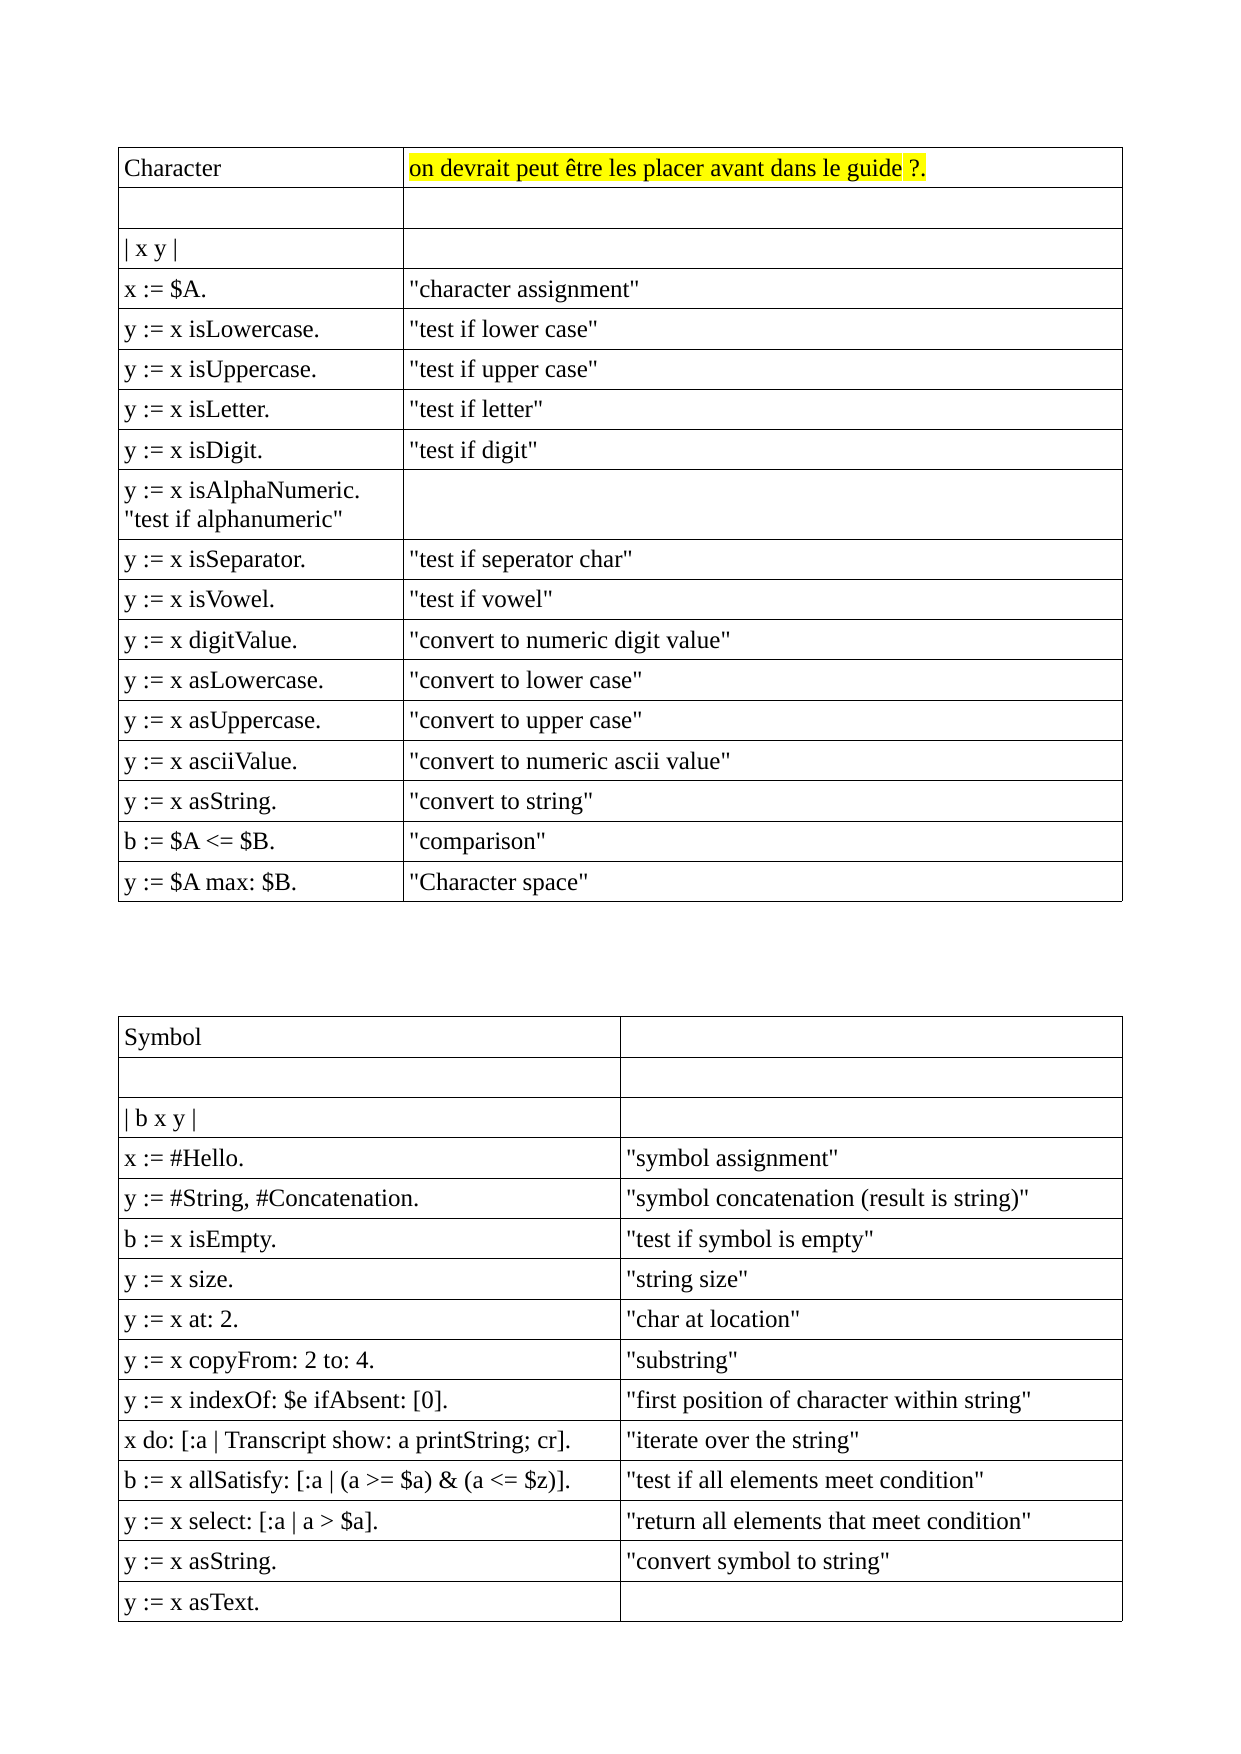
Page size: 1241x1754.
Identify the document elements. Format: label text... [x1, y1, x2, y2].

table_cell "iterate over the string" [621, 1421, 1122, 1460]
table_cell "convert to string" [404, 781, 1122, 821]
table_cell "test if all elements meet condition" [621, 1461, 1122, 1500]
table_cell y := #String, #Concatenation. [119, 1179, 620, 1218]
table_header [621, 1017, 1122, 1057]
table_cell y := x asString. [119, 1541, 620, 1581]
table_cell b := x isEmpty. [119, 1219, 620, 1258]
table_cell "symbol concatenation (result is string)" [621, 1179, 1122, 1218]
table_cell y := x select: [:a | a > $a]. [119, 1501, 620, 1540]
table_cell "test if seperator char" [404, 540, 1122, 579]
table_cell y := x asLowercase. [119, 660, 403, 700]
table_cell y := $A max: $B. [119, 862, 403, 901]
table_cell "convert to numeric ascii value" [404, 741, 1122, 780]
table_cell "convert to lower case" [404, 660, 1122, 700]
table_cell [119, 188, 403, 227]
table_cell y := x asUppercase. [119, 701, 403, 740]
table_cell y := x asciiValue. [119, 741, 403, 780]
table_cell y := x isLetter. [119, 390, 403, 429]
table_cell "string size" [621, 1259, 1122, 1298]
table_cell b := x allSatisfy: [:a | (a >= $a) & (a <= $z)]. [119, 1461, 620, 1500]
table_cell "substring" [621, 1340, 1122, 1379]
table_cell [621, 1098, 1122, 1137]
table_cell x do: [:a | Transcript show: a printString; cr]. [119, 1421, 620, 1460]
table_cell [119, 1058, 620, 1097]
table_cell "convert to upper case" [404, 701, 1122, 740]
table_cell "first position of character within string" [621, 1380, 1122, 1419]
table_cell | x y | [119, 229, 403, 268]
table_cell "comparison" [404, 822, 1122, 861]
table_cell y := x isLowercase. [119, 309, 403, 348]
table_cell x := $A. [119, 269, 403, 308]
table_cell [621, 1582, 1122, 1621]
table_cell y := x digitValue. [119, 620, 403, 659]
table_cell | b x y | [119, 1098, 620, 1137]
table_cell "convert to numeric digit value" [404, 620, 1122, 659]
table_cell "return all elements that meet condition" [621, 1501, 1122, 1540]
table_cell "test if letter" [404, 390, 1122, 429]
table_cell [404, 229, 1122, 268]
table_cell y := x size. [119, 1259, 620, 1298]
table_cell b := $A <= $B. [119, 822, 403, 861]
table_cell [404, 470, 1122, 538]
table_cell "char at location" [621, 1300, 1122, 1339]
table_cell y := x asString. [119, 781, 403, 821]
table_cell [621, 1058, 1122, 1097]
table_cell x := #Hello. [119, 1138, 620, 1178]
table_cell "test if upper case" [404, 350, 1122, 389]
table_cell "test if symbol is empty" [621, 1219, 1122, 1258]
table_header on devrait peut être les placer avant dans le guide ?. [404, 148, 1122, 187]
table_header Character [119, 148, 403, 187]
table_cell y := x indexOf: $e ifAbsent: [0]. [119, 1380, 620, 1419]
table_cell "test if lower case" [404, 309, 1122, 348]
table_cell y := x isUppercase. [119, 350, 403, 389]
table_cell "test if vowel" [404, 580, 1122, 619]
table_cell "test if digit" [404, 430, 1122, 469]
table_cell "Character space" [404, 862, 1122, 901]
table_header Symbol [119, 1017, 620, 1057]
table_cell "convert symbol to string" [621, 1541, 1122, 1581]
table_cell "character assignment" [404, 269, 1122, 308]
table_cell y := x asText. [119, 1582, 620, 1621]
table_cell y := x isAlphaNumeric. "test if alphanumeric" [119, 470, 403, 538]
table_cell y := x isSeparator. [119, 540, 403, 579]
table_cell y := x isVowel. [119, 580, 403, 619]
table_cell [404, 188, 1122, 227]
table_cell y := x copyFrom: 2 to: 4. [119, 1340, 620, 1379]
table_cell y := x isDigit. [119, 430, 403, 469]
table_cell y := x at: 2. [119, 1300, 620, 1339]
table_cell "symbol assignment" [621, 1138, 1122, 1178]
